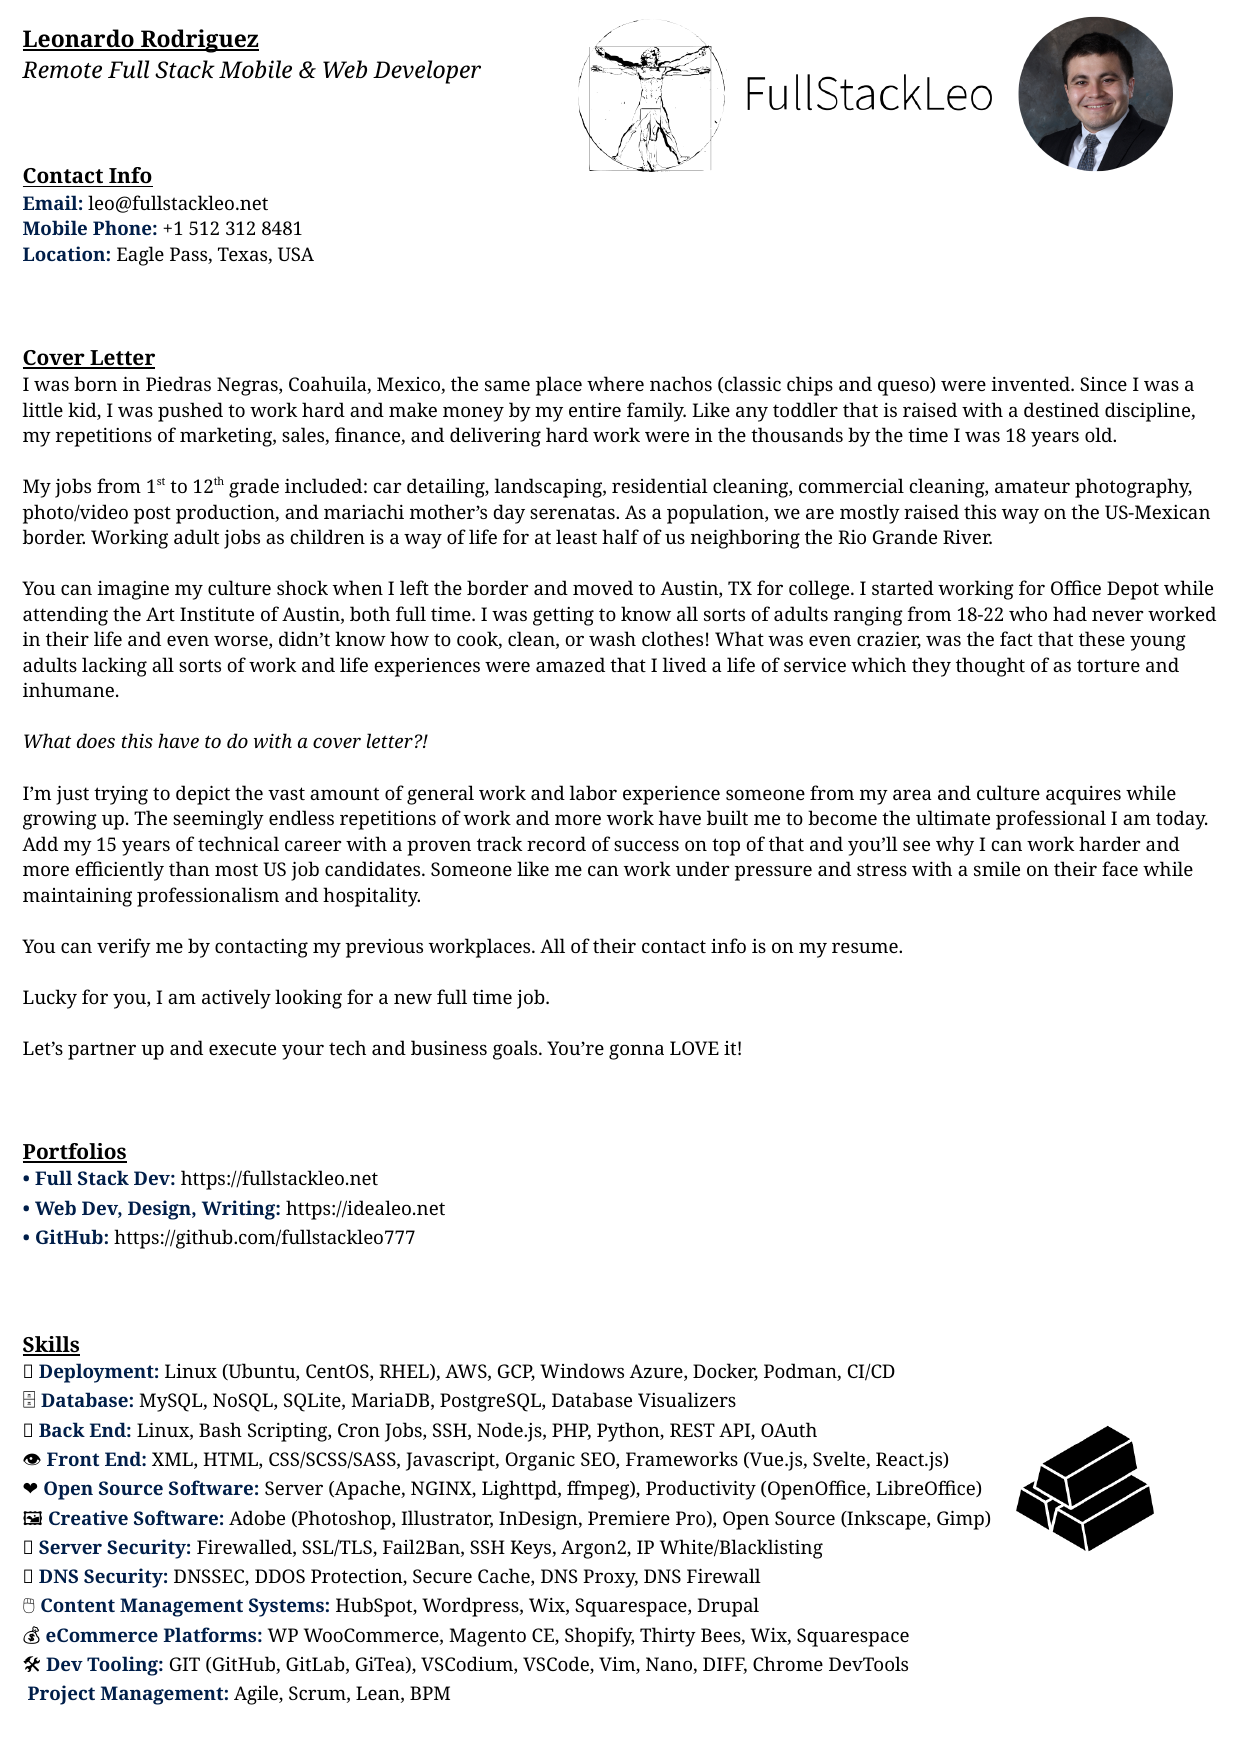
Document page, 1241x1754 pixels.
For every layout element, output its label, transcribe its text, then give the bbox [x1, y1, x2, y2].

text Mobile Phone: +1 512 312 8481 [22, 216, 1218, 241]
text Email: leo@fullstackleo.net [22, 190, 1218, 216]
text [993, 22, 1017, 54]
text [1175, 54, 1218, 85]
text 🌐 Deployment: Linux (Ubuntu, CentOS, RHEL), AWS, GCP, Windows Azure, Docker, Podman, CI/CD [22, 1358, 1218, 1384]
picture [576, 17, 993, 173]
text Lucky for you, I am actively looking for a new full time job. [22, 984, 1218, 1009]
text • Full Stack Dev: https://fullstackleo.net [22, 1166, 1218, 1191]
text • Web Dev, Design, Writing: https://idealeo.net [22, 1195, 1218, 1220]
text 🔐 Server Security: Firewalled, SSL/TLS, Fail2Ban, SSH Keys, Argon2, IP White/Blacklisting [22, 1534, 999, 1559]
text Portfolios [22, 1137, 1218, 1166]
text Remote Full Stack Mobile & Web Developer [22, 54, 576, 85]
text 💰 eCommerce Platforms: WP WooCommerce, Magento CE, Shopify, Thirty Bees, Wix, Squarespace [22, 1622, 1218, 1647]
picture [999, 1403, 1171, 1574]
text You can verify me by contacting my previous workplaces. All of their contact info is on my resume. [22, 933, 1218, 958]
text I’m just trying to depict the vast amount of general work and labor experience someone from my area and culture acquires while growing up. The seemingly endless repetitions of work and more work have built me to become the ultimate professional I am today. Add my 15 years of technical career with a proven track record of success on top of that and you’ll see why I can work harder and more efficiently than most US job candidates. Someone like me can work under pressure and stress with a smile on their face while maintaining professionalism and hospitality. [22, 780, 1218, 907]
text Skills [22, 1330, 1218, 1358]
picture [1017, 16, 1175, 173]
text 👁️ Front End: XML, HTML, CSS/SCSS/SASS, Javascript, Organic SEO, Frameworks (Vue.js, Svelte, React.js) [22, 1446, 999, 1472]
text Cover Letter [22, 343, 1218, 372]
text 🔑 DNS Security: DNSSEC, DDOS Protection, Secure Cache, DNS Proxy, DNS Firewall [22, 1563, 1218, 1589]
text 🗄️ Database: MySQL, NoSQL, SQLite, MariaDB, PostgreSQL, Database Visualizers [22, 1388, 1218, 1413]
text You can imagine my culture shock when I left the border and moved to Austin, TX for college. I started working for Office Depot while attending the Art Institute of Austin, both full time. I was getting to know all sorts of adults ranging from 18-22 who had never worked in their life and even worse, didn’t know how to cook, clean, or wash clothes! What was even crazier, was the fact that these young adults lacking all sorts of work and life experiences were amazed that I lived a life of service which they thought of as torture and inhumane. [22, 576, 1218, 703]
text • GitHub: https://github.com/fullstackleo777 [22, 1224, 1218, 1250]
text 🧠 Back End: Linux, Bash Scripting, Cron Jobs, SSH, Node.js, PHP, Python, REST API, OAuth [22, 1417, 999, 1442]
text I was born in Piedras Negras, Coahuila, Mexico, the same place where nachos (classic chips and queso) were invented. Since I was a little kid, I was pushed to work hard and make money by my entire family. Like any toddler that is raised with a destined discipline, my repetitions of marketing, sales, finance, and delivering hard work were in the thousands by the time I was 18 years old. [22, 372, 1218, 448]
text 🖼️ Creative Software: Adobe (Photoshop, Illustrator, InDesign, Premiere Pro), Open Source (Inkscape, Gimp) [22, 1505, 999, 1530]
text 👨‍💼 Project Management: Agile, Scrum, Lean, BPM [22, 1680, 1218, 1706]
text Location: Eagle Pass, Texas, USA [22, 241, 1218, 267]
text Contact Info [22, 162, 1218, 190]
text Leonardo Rodriguez [22, 22, 576, 54]
text Let’s partner up and execute your tech and business goals. You’re gonna LOVE it! [22, 1035, 1218, 1061]
text ❤️ Open Source Software: Server (Apache, NGINX, Lighttpd, ffmpeg), Productivity (OpenOffice, LibreOffice) [22, 1476, 999, 1501]
text My jobs from 1st to 12th grade included: car detailing, landscaping, residential cleaning, commercial cleaning, amateur photography, photo/video post production, and mariachi mother’s day serenatas. As a population, we are mostly raised this way on the US-Mexican border. Working adult jobs as children is a way of life for at least half of us neighboring the Rio Grande River. [22, 474, 1218, 550]
text 🛠️ Dev Tooling: GIT (GitHub, GitLab, GiTea), VSCodium, VSCode, Vim, Nano, DIFF, Chrome DevTools [22, 1651, 1218, 1677]
text [1175, 22, 1218, 54]
text What does this have to do with a cover letter?! [22, 729, 1218, 754]
text 🖱️ Content Management Systems: HubSpot, Wordpress, Wix, Squarespace, Drupal [22, 1593, 1218, 1618]
